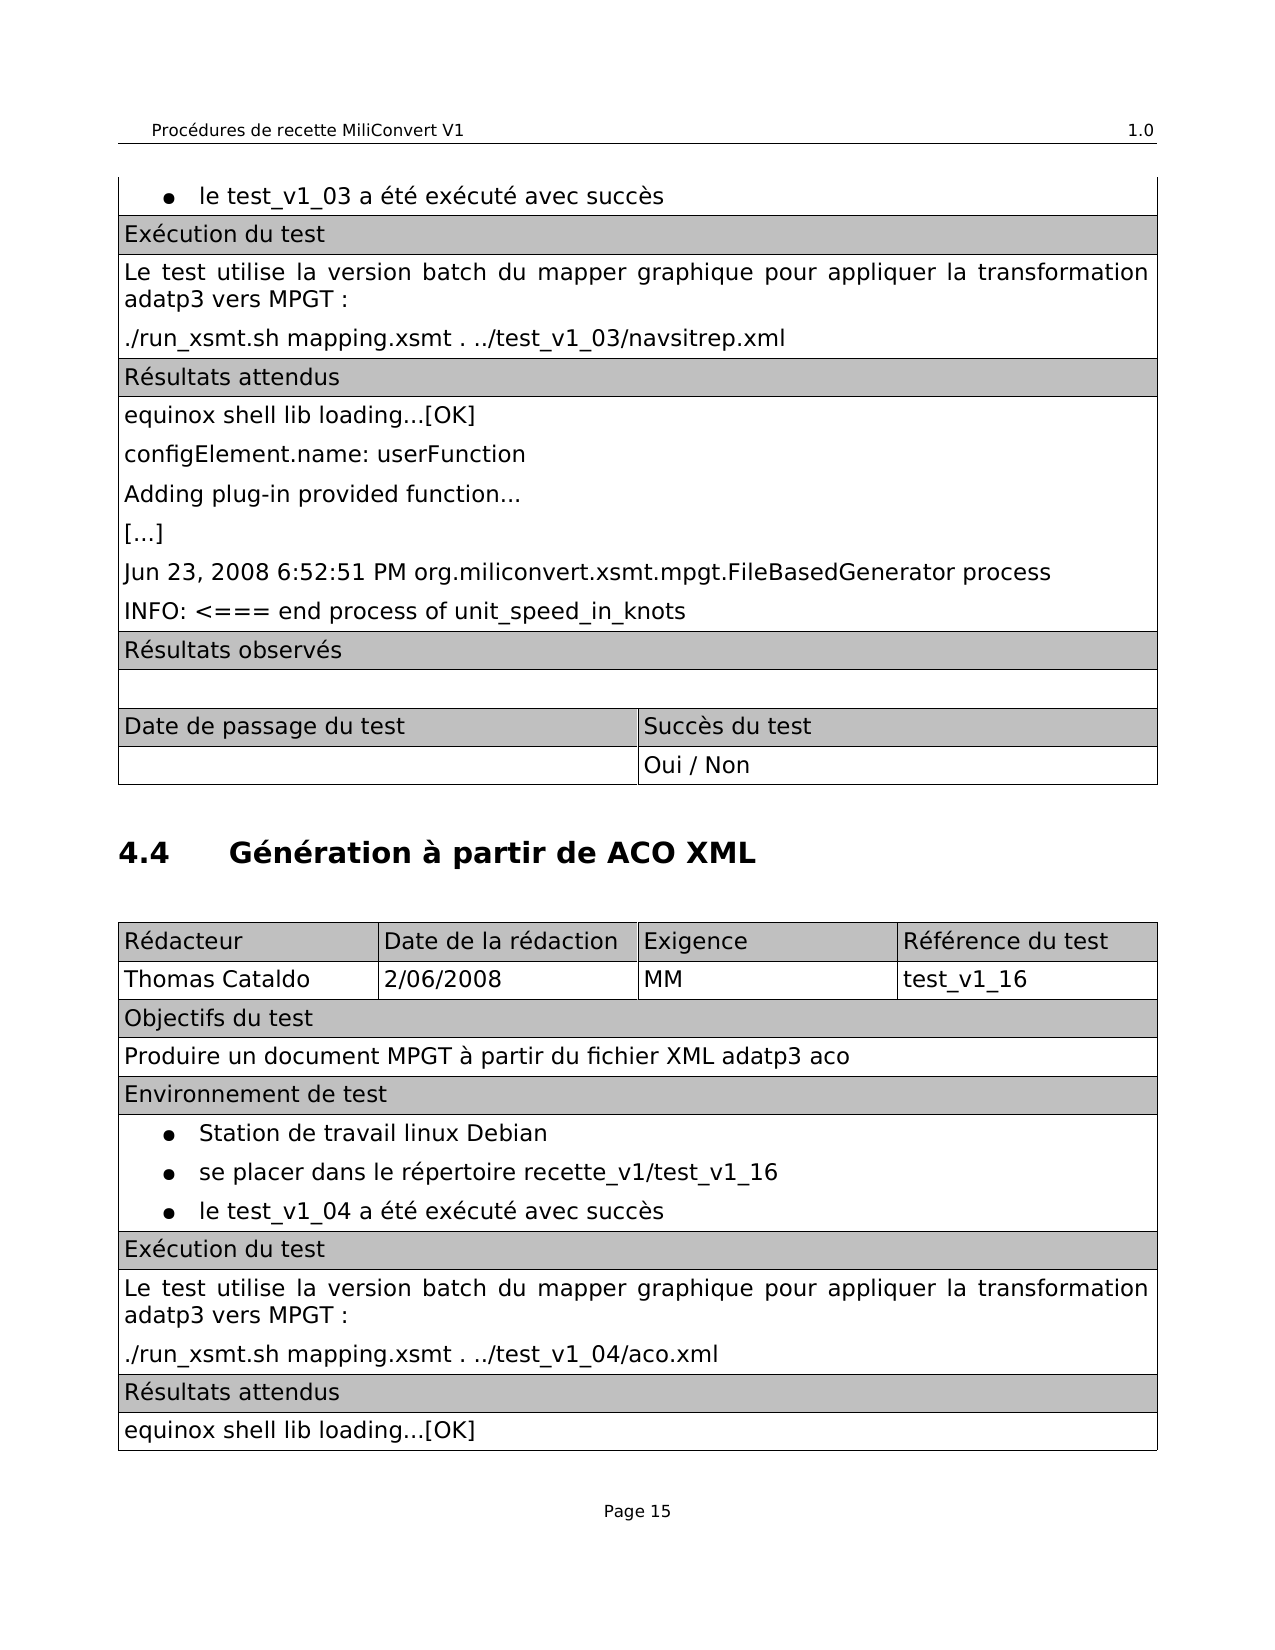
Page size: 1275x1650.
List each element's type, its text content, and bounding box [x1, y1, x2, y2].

table_cell Succès du test [639, 709, 1157, 746]
table_cell Station de travail linux Debian se placer dans le répertoire recette_v1/test_v1_15 le test_v1_03 a été exécuté avec succès [119, 177, 1157, 215]
table_cell Objectifs du test [119, 1000, 1157, 1037]
table_cell equinox shell lib loading...[OK] [119, 1413, 1157, 1450]
table_cell Produire un document MPGT à partir du fichier XML adatp3 aco [119, 1038, 1157, 1076]
subtitle Génération à partir de ACO XML [118, 836, 1157, 871]
table_cell Environnement de test [119, 1077, 1157, 1114]
table_cell test_v1_16 [898, 962, 1157, 999]
table_cell [119, 670, 1157, 708]
table_cell Oui / Non [639, 747, 1157, 784]
table_header Rédacteur [119, 923, 378, 961]
table_cell MM [639, 962, 897, 999]
table_cell Le test utilise la version batch du mapper graphique pour appliquer la transformation adatp3 vers MPGT : ./run_xsmt.sh mapping.xsmt . ../test_v1_04/aco.xml [119, 1270, 1157, 1374]
table_cell Le test utilise la version batch du mapper graphique pour appliquer la transformation adatp3 vers MPGT : ./run_xsmt.sh mapping.xsmt . ../test_v1_03/navsitrep.xml [119, 255, 1157, 358]
table_cell Exécution du test [119, 1232, 1157, 1269]
table_cell Exécution du test [119, 216, 1157, 254]
table_header Date de la rédaction [379, 923, 637, 961]
table_cell equinox shell lib loading...[OK] configElement.name: userFunction Adding plug-in provided function... [...] Jun 23, 2008 6:52:51 PM org.miliconvert.xsmt.mpgt.FileBasedGenerator process INFO: <=== end process of unit_speed_in_knots [119, 397, 1157, 631]
table_header Référence du test [898, 923, 1157, 961]
table_cell Résultats attendus [119, 1375, 1157, 1412]
table_cell Station de travail linux Debian se placer dans le répertoire recette_v1/test_v1_16 le test_v1_04 a été exécuté avec succès [119, 1115, 1157, 1231]
table_header Exigence [639, 923, 897, 961]
table_cell [119, 747, 637, 784]
table_cell Résultats observés [119, 632, 1157, 669]
table_cell 2/06/2008 [379, 962, 637, 999]
table_cell Résultats attendus [119, 359, 1157, 396]
table_cell Date de passage du test [119, 709, 637, 746]
table_cell Thomas Cataldo [119, 962, 378, 999]
